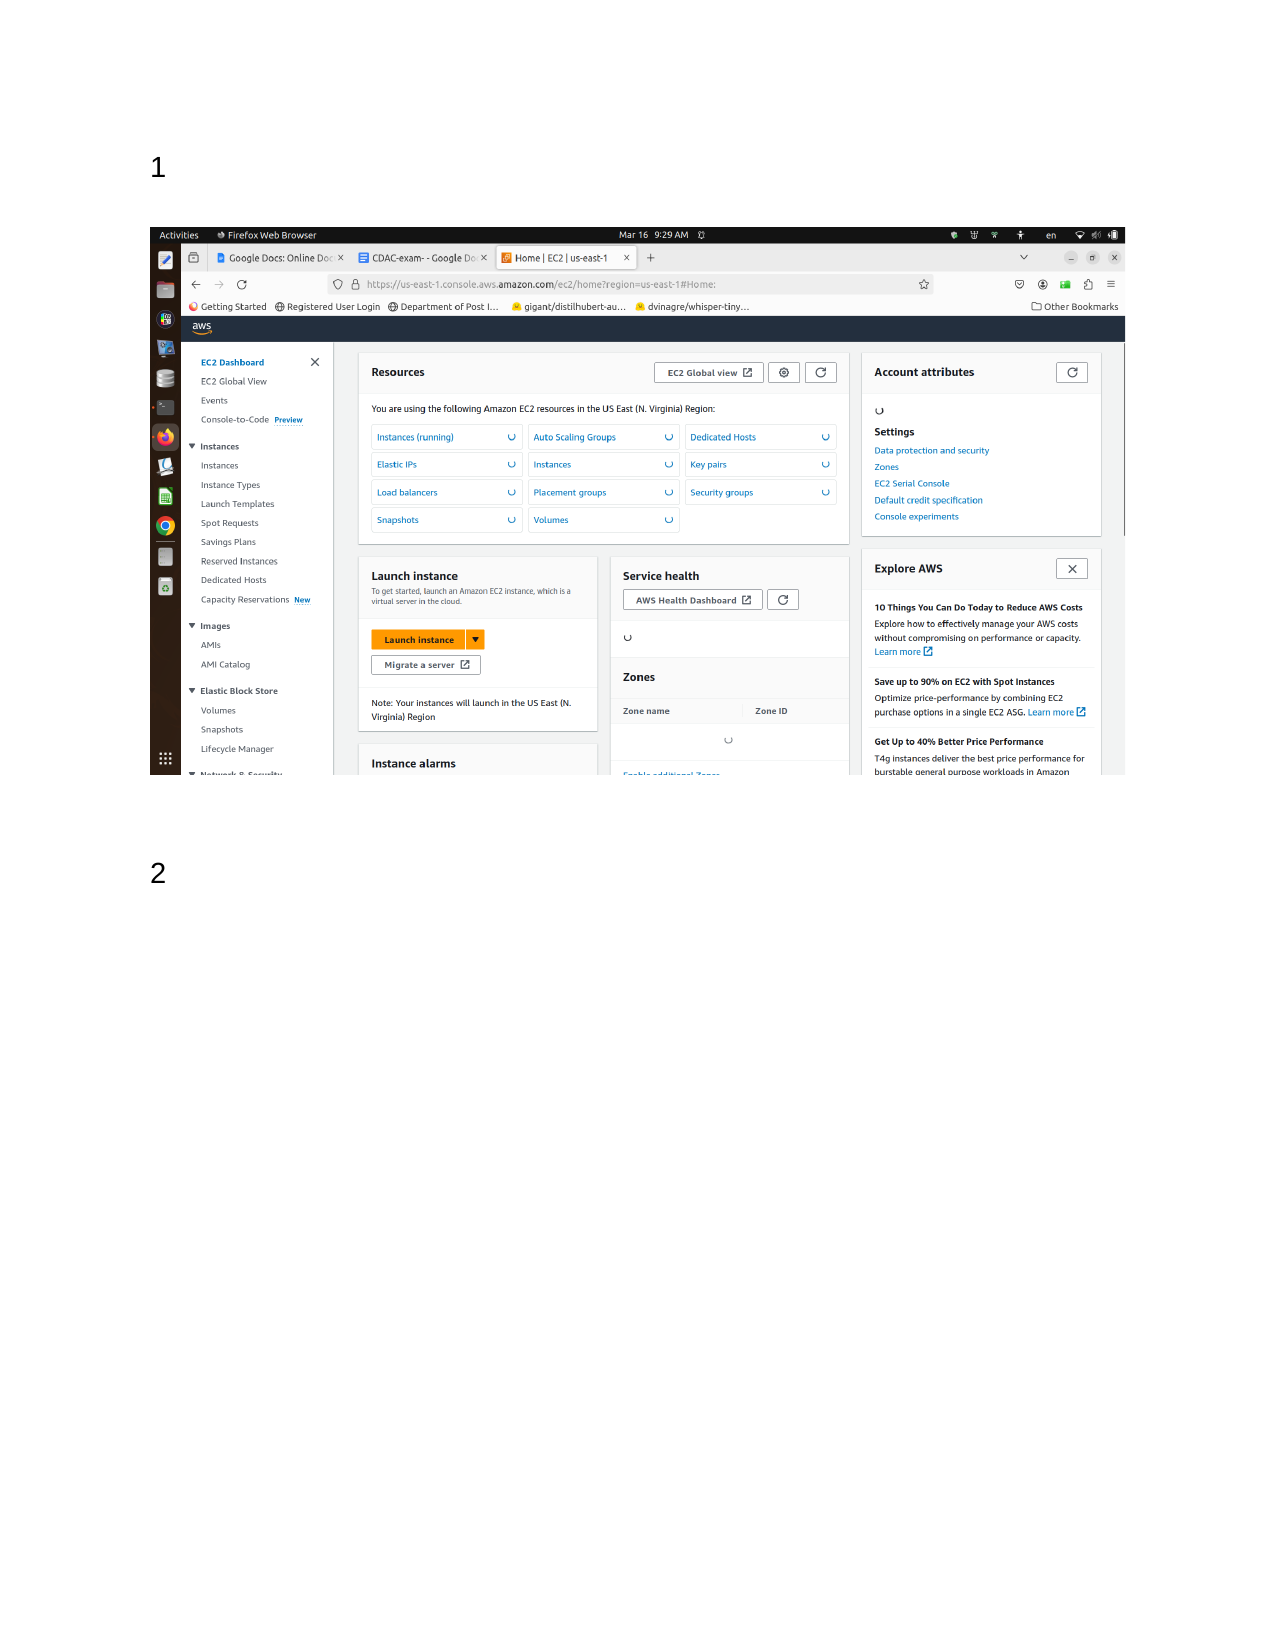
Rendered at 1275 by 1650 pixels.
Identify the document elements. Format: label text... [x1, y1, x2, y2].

picture [150, 227, 1125, 775]
text 1 [150, 150, 1125, 183]
text 2 [150, 856, 1125, 889]
